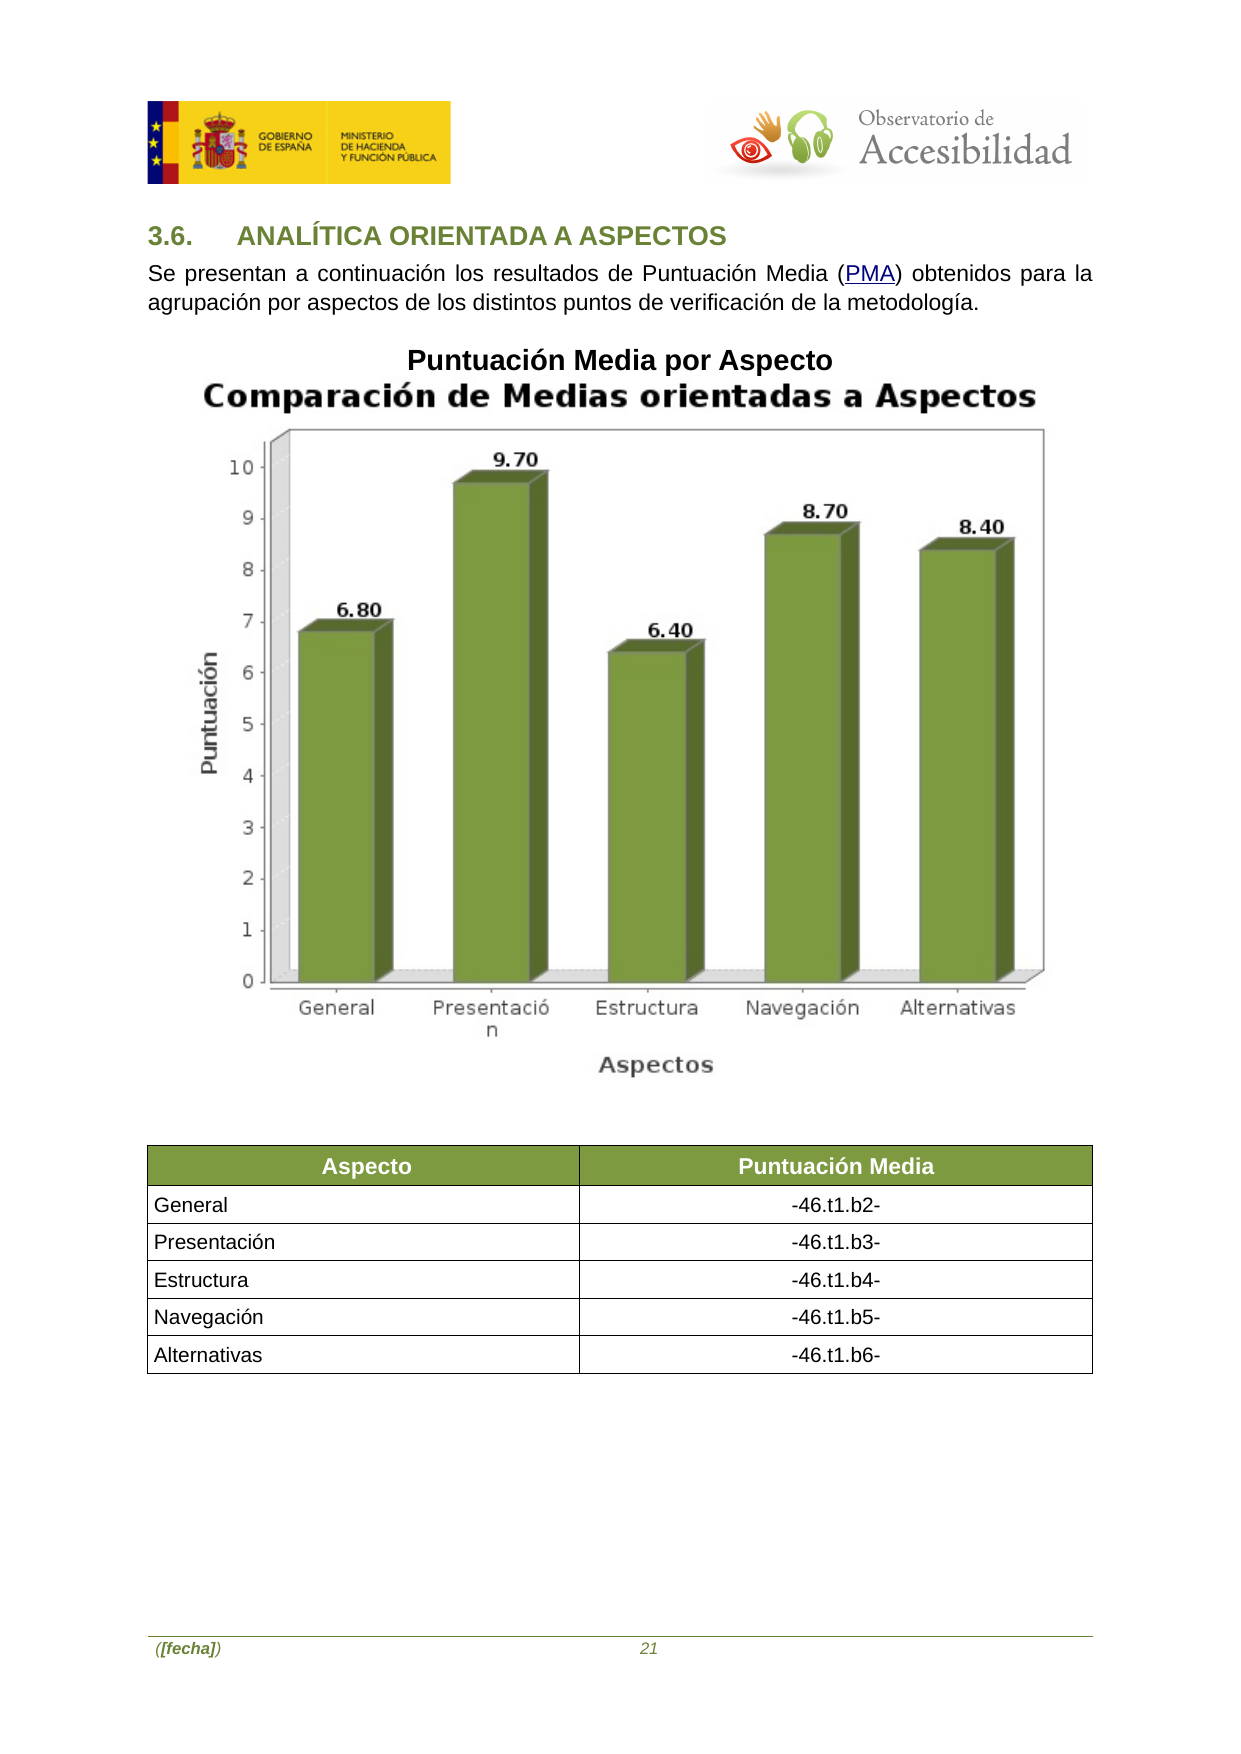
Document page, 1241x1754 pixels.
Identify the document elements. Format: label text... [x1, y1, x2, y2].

table_cell -46.t1.b6- [580, 1336, 1092, 1373]
picture [178, 376, 1062, 1087]
table_cell -46.t1.b5- [580, 1299, 1092, 1335]
table_cell -46.t1.b2- [580, 1186, 1092, 1223]
table_header Puntuación Media [580, 1146, 1092, 1185]
table_cell Presentación [148, 1224, 579, 1260]
table_cell Navegación [148, 1299, 579, 1335]
table_cell -46.t1.b4- [580, 1261, 1092, 1298]
table_cell Estructura [148, 1261, 579, 1298]
table_cell Alternativas [148, 1336, 579, 1373]
picture [147, 101, 451, 184]
table_cell General [148, 1186, 579, 1223]
picture [710, 101, 1086, 184]
subtitle Analítica orientada a aspectos [148, 220, 1092, 251]
text Puntuación Media por Aspecto [148, 343, 1092, 377]
table_header Aspecto [148, 1146, 579, 1185]
table_cell -46.t1.b3- [580, 1224, 1092, 1260]
text Se presentan a continuación los resultados de Puntuación Media (PMA) obtenidos para la agrupación por aspectos de los distintos puntos de verificación de la metodología. [148, 260, 1092, 316]
